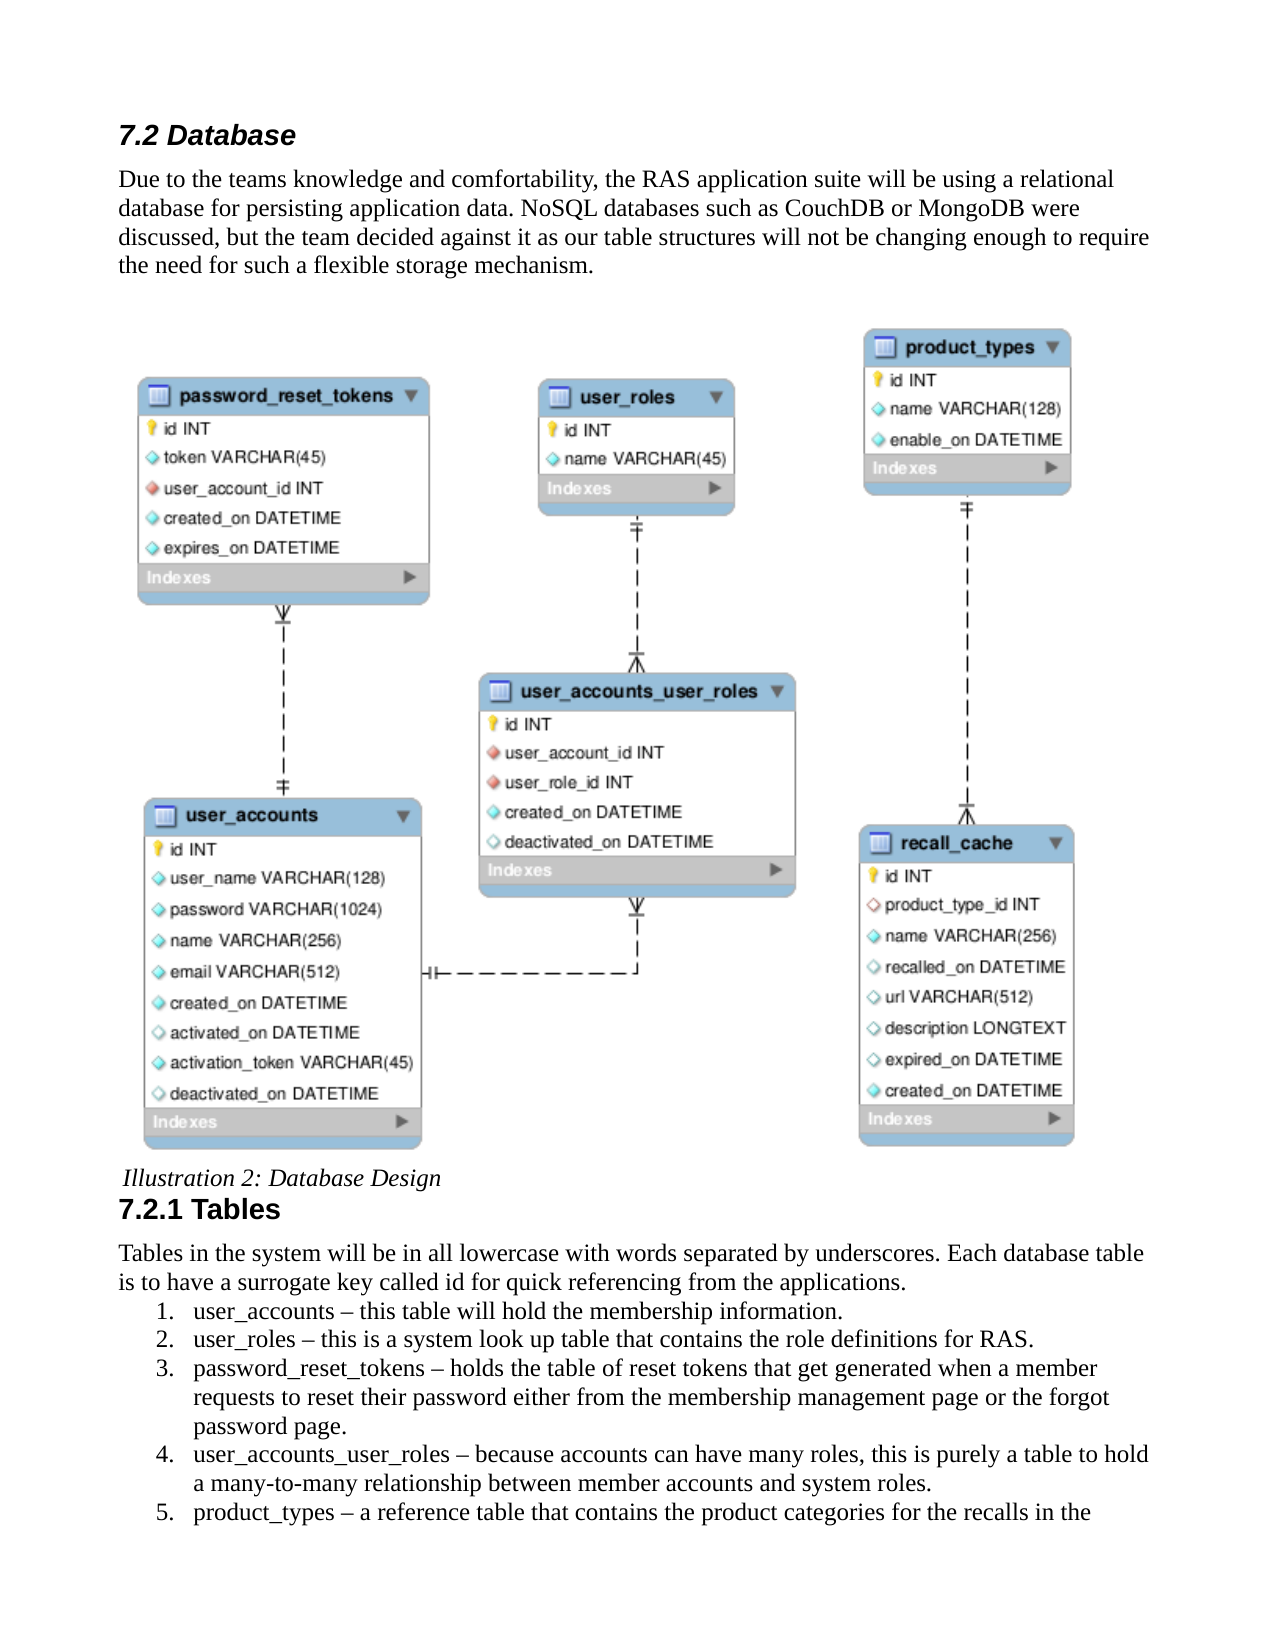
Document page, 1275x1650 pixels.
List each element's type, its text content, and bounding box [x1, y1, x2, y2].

subtitle 7.2.1 Tables [118, 304, 1157, 1226]
subtitle 7.2 Database [118, 118, 1157, 152]
text Due to the teams knowledge and comfortability, the RAS application suite will be using a relational database for persisting application data. NoSQL databases such as CouchDB or MongoDB were discussed, but the team decided against it as our table structures will not be changing enough to require the need for such a flexible storage mechanism. [118, 164, 1157, 279]
list product_types – a reference table that contains the product categories for the recalls in the [156, 1497, 1157, 1526]
list user_roles – this is a system look up table that contains the role definitions for RAS. [156, 1324, 1157, 1353]
text [122, 301, 1088, 313]
list password_reset_tokens – holds the table of reset tokens that get generated when a member requests to reset their password either from the membership management page or the forgot password page. [156, 1353, 1157, 1439]
list user_accounts – this table will hold the membership information. [156, 1296, 1157, 1324]
text Tables in the system will be in all lowercase with words separated by underscores. Each database table is to have a surrogate key called id for quick referencing from the applications. [118, 1238, 1157, 1296]
list user_accounts_user_roles – because accounts can have many roles, this is purely a table to hold a many-to-many relationship between member accounts and system roles. [156, 1439, 1157, 1497]
text Illustration 2: Database Design [122, 1164, 1088, 1192]
picture [122, 313, 1089, 1164]
